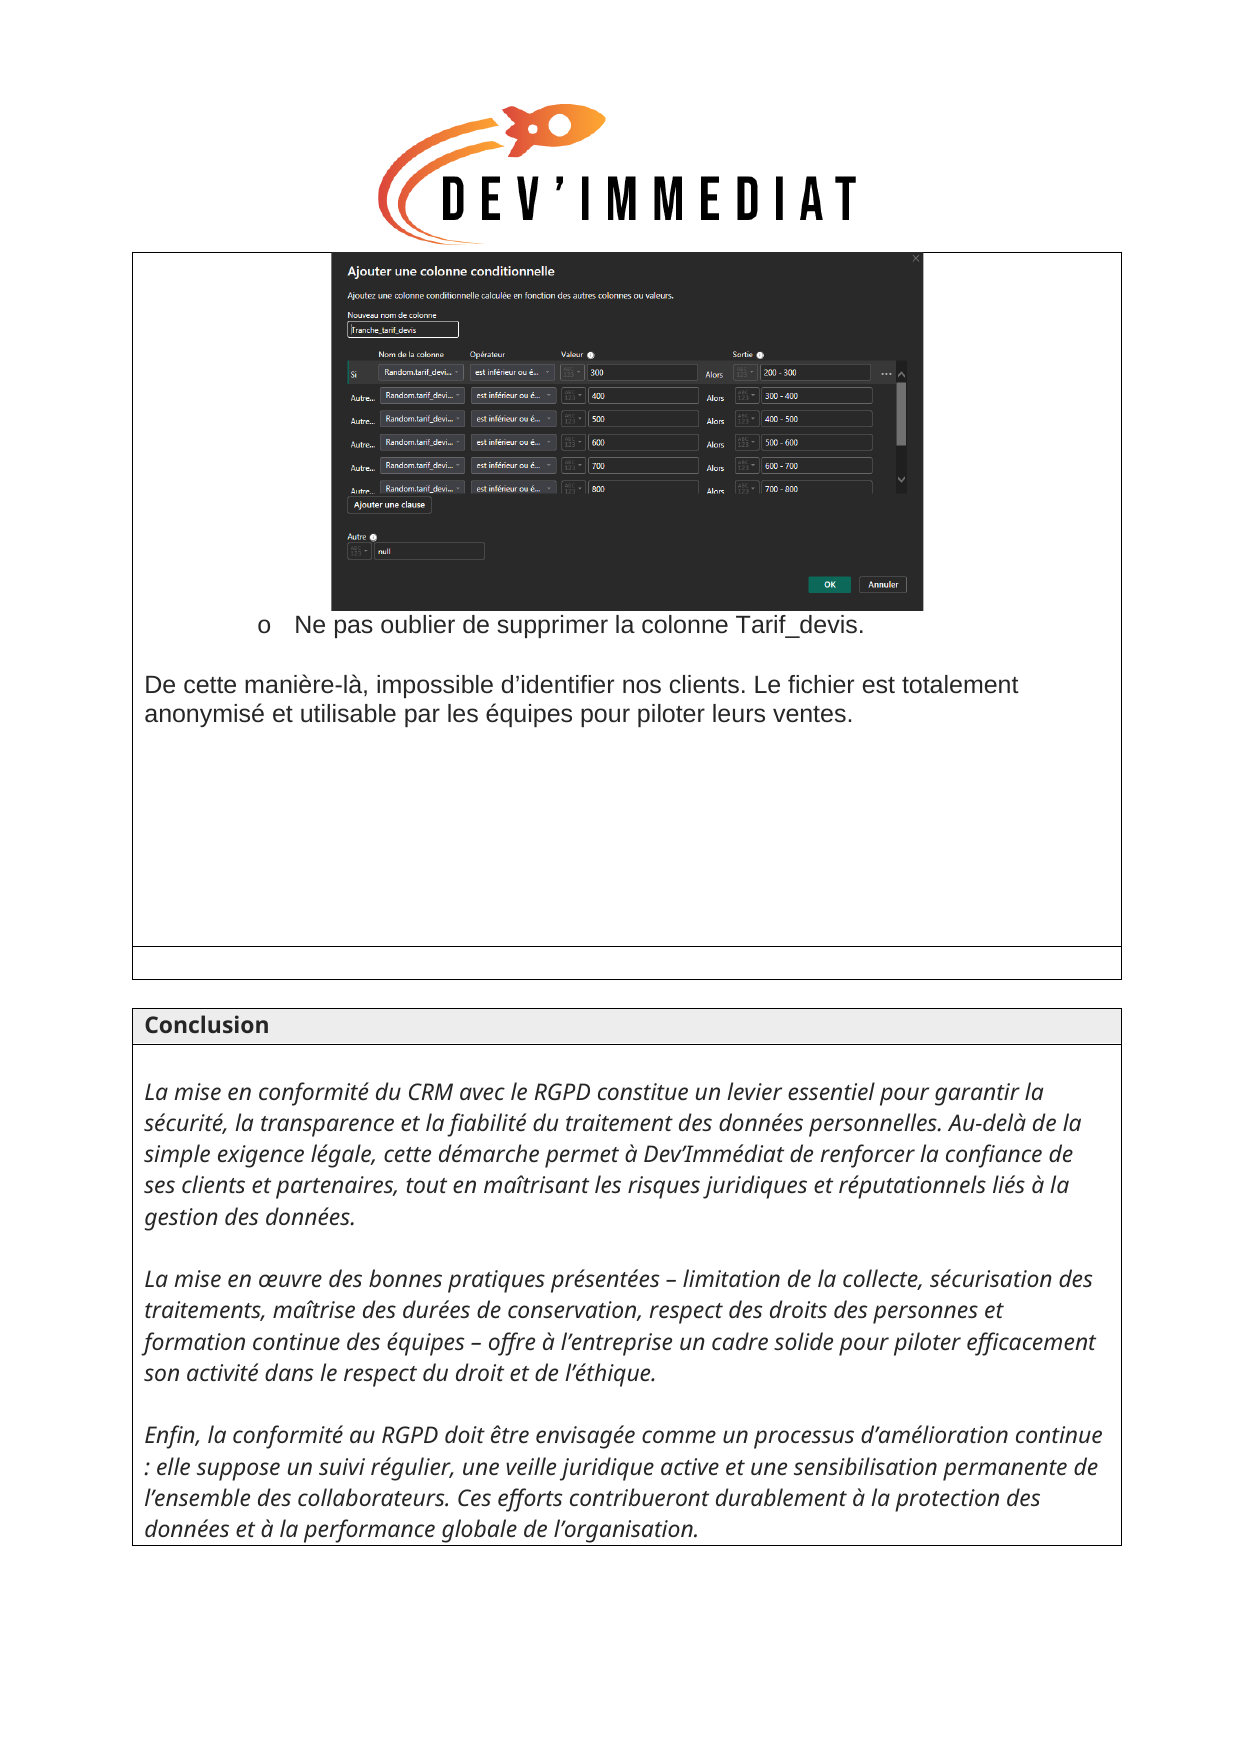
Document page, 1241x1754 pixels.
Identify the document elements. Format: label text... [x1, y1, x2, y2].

table_cell La mise en conformité du CRM avec le RGPD constitue un levier essentiel pour garantir la sécurité, la transparence et la fiabilité du traitement des données personnelles. Au-delà de la simple exigence légale, cette démarche permet à Dev’Immédiat de renforcer la confiance de ses clients et partenaires, tout en maîtrisant les risques juridiques et réputationnels liés à la gestion des données. La mise en œuvre des bonnes pratiques présentées – limitation de la collecte, sécurisation des traitements, maîtrise des durées de conservation, respect des droits des personnes et formation continue des équipes – offre à l’entreprise un cadre solide pour piloter efficacement son activité dans le respect du droit et de l’éthique. Enfin, la conformité au RGPD doit être envisagée comme un processus d’amélioration continue : elle suppose un suivi régulier, une veille juridique active et une sensibilisation permanente de l’ensemble des collaborateurs. Ces efforts contribueront durablement à la protection des données et à la performance globale de l’organisation. [133, 1045, 1121, 1544]
table_header Conclusion [133, 1009, 1121, 1043]
table_cell [133, 947, 1121, 978]
table_cell 1.Documentation de la requête SQL Pour extraire les données, il faut d’abord respecter le principe de minimisation en écartant les données inutiles et/ou sensibles : Les colonnes contenant des DCP pour anonymiser : num_ss : inutile et permet d’identifier la personne id_site_web : inutile et permet d’identifier la personne nom : inutile et permet d’identifier la personne email : inutile et permet d’identifier la personne adresse : inutile et permet d’identifier la personne lat : inutile et permet d’identifier la personne lon : inutile et permet d’identifier la personne Les données sensibles (santé, opinion, etc.) : groupe_sanguin : inutile Les données inutiles pour le pilotage des équipes commerciales : employeur : inutile nombre_enfants : inutile (à vérifier) valeur_residence_prin : inutile formation : inutile est_rouge : peut avoir un impact sur le devis (à vérifier). Nous allons donc garder : métier : si le véhicule est à usage commerciale, le métier peut avoir un impact sur l’utilisation du véhicule. (à vérifier) Sexe : il me semble que cela a un impact sur les bonus/malus (à vérifier) Date_naissance : l’age du conducteur est important mais il faudra transformer cette donnée. Id_client : est une DCP mais nous en avons besoin pour l’anonymisation. Enfants_conduite_accompagnee : nécessaire pour pilotage Revenus : nécessaire pour pilotage usage_vehicule : nécessaire pour pilotage type_vehicule : nécessaire pour pilotage points_perdus : nécessaire pour pilotage age_vehicule : nécessaire pour pilotage type_conduite : nécessaire pour pilotage date_demande : nécessaire pour pilotage etat_dossier : on ne prend que les dossiers complets formule : nécessaire pour pilotage tarif_devis : nécessaire pour pilotage Note : Il faut déterminer ensemble si les choix que j’ai fait sont pertinents pour vous. J’ai fait appel à mon bon sens pour le choix des informations à supprimer mais je ne suis pas expert dans ce domaine. Il faudra donc me faire un feedback sur ce point. On peut ensuite faire l’extraction avec cette requête sur la base de données du CRM en ne conservant que les données de 2022 pour les dossiers complets. Les données sont prêtes à être chargées dans Power Query via Power BI Desktop pour procéder au traitement du fichier. 2.Vérifier les types de données et les erreurs dans les colonnes. Vérifier s’il y a des vides ou erreurs détectés par l’outil grâce à ‘Qualité de la colonne’ dans l’onglet Affichage : Remplacer les ‘null’ par 0 dans colonne revenus. Remplacer les ‘null’ par 0 dans colonne age_vehicule. Modifier le type de age_véhicule en ‘Nombre entier’. Pour cela, il faut fractionner la colonne et ne garder que celle avec les chiffres avant le ‘.’. (Penser à renommer la colonne age_vehicule1 et supprimer la deuxième colonne) On fait de même avec la colonne Tarif_devis. Changer enfant_conduite_accompagnée en booléen : remplacer les valeurs supérieures à 1 par 1 puis modifier le type. 3.Retravailler le jeu de données. En premier lieu, il faut finir d’anonymiser en ‘randomisant les id_client : On regroupe les id_clients (ainsi si deux lignes ont la même id_client, elle auront le même index aléatoire).. On ajoute une colonne avec des chiffres aléatoire : = Table.AddColumn(#"Colonnes supprimées1", "Personnalisé", each Number.Round(Number.RandomBetween(0, 9999), 0)) ) On tri par ordre croissant. On ajoute un index. On supprime la colonne aléatoire. On redéveloppe la table et on supprime id_client. Ajouter une colonne tranche de revenus : On ajoute une colonne conditionnelle comme suit : Ensuite, supprimer la colonne revenus et on modifie le type de la colonne tranche_revenus en texte. Ajout d’une colonne tranche d’âge : On calcule l’âge des clients de la même manière avec une colonne conditionnelle. Remarque : J’ai mis un message erreur pour les lignes où l’âge calculé serait inférieur à 18 ans au 01/05/2022 (date présumée du rapport). Je suppose que ces dates sont fausses. Enfin on va aussi « trancher » la colonne Tarif_devis : On procède là aussi de la même manière que les colonnes précédentes en ajoutant une colonne conditionnelle ‘Tranche_tarif_devis’ Ne pas oublier de supprimer la colonne Tarif_devis. De cette manière-là, impossible d’identifier nos clients. Le fichier est totalement anonymisé et utilisable par les équipes pour piloter leurs ventes. [133, 253, 1121, 946]
